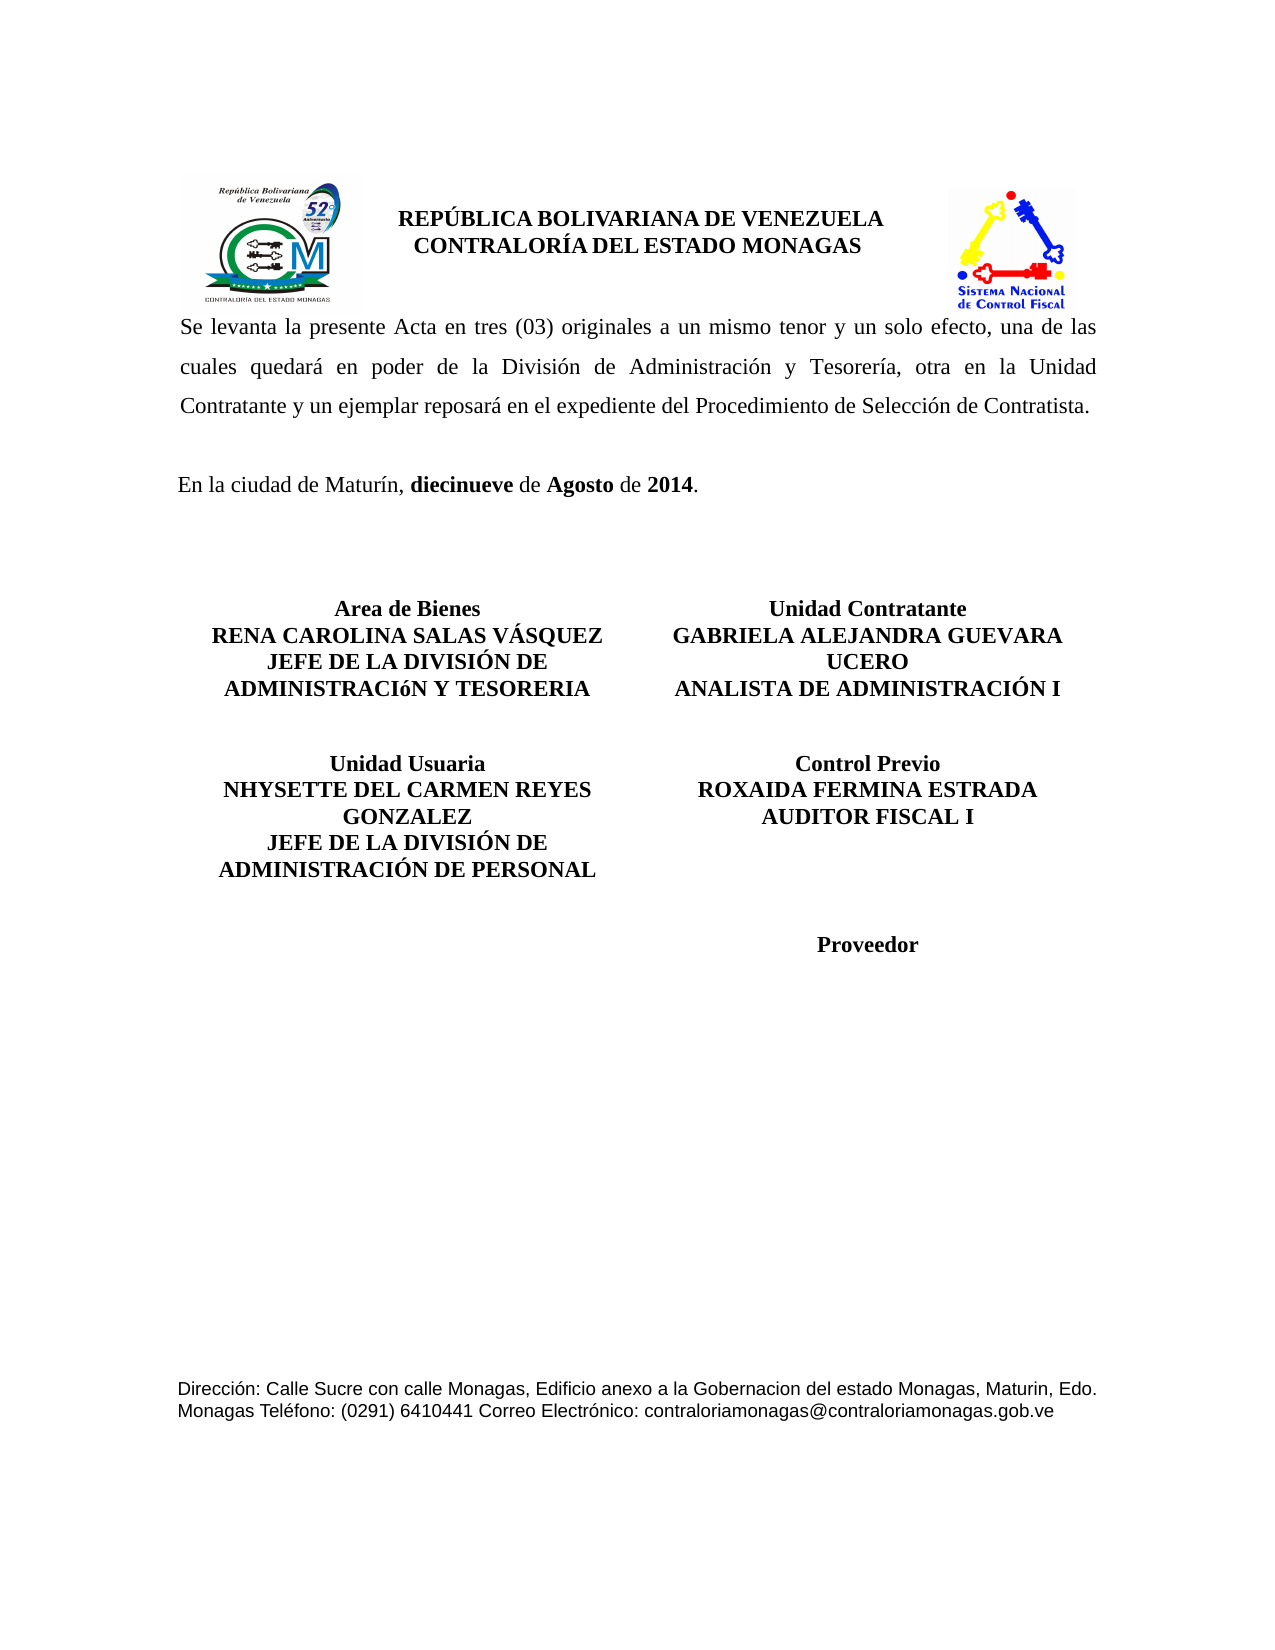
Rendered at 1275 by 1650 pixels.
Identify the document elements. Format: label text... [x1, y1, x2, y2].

text En la ciudad de Maturín, diecinueve de Agosto de 2014. [177, 471, 1098, 497]
table_cell Unidad Usuaria NHYSETTE DEL CARMEN REYES GONZALEZ JEFE DE LA DIVISIÓN DE ADMINISTRACIÓN DE PERSONAL [177, 745, 637, 888]
table_header Unidad Contratante GABRIELA ALEJANDRA GUEVARA UCERO ANALISTA DE ADMINISTRACIÓN I [638, 590, 1098, 707]
table_cell [638, 707, 1098, 744]
picture [948, 188, 1076, 312]
table_cell Proveedor [638, 926, 1098, 990]
table_cell [177, 707, 637, 744]
table_header Area de Bienes RENA CAROLINA SALAS VÁSQUEZ JEFE DE LA DIVISIÓN DE ADMINISTRACIóN Y TESORERIA [177, 590, 637, 707]
picture [182, 171, 363, 314]
table_cell [638, 888, 1098, 926]
table_cell [177, 888, 637, 926]
text Se levanta la presente Acta en tres (03) originales a un mismo tenor y un solo efecto, una de las cuales quedará en poder de la División de Administración y Tesorería, otra en la Unidad Contratante y un ejemplar reposará en el expediente del Procedimiento de Selección de Contratista. [180, 313, 1098, 418]
table_cell [177, 926, 637, 990]
table_cell Control Previo ROXAIDA FERMINA ESTRADA AUDITOR FISCAL I [638, 745, 1098, 888]
